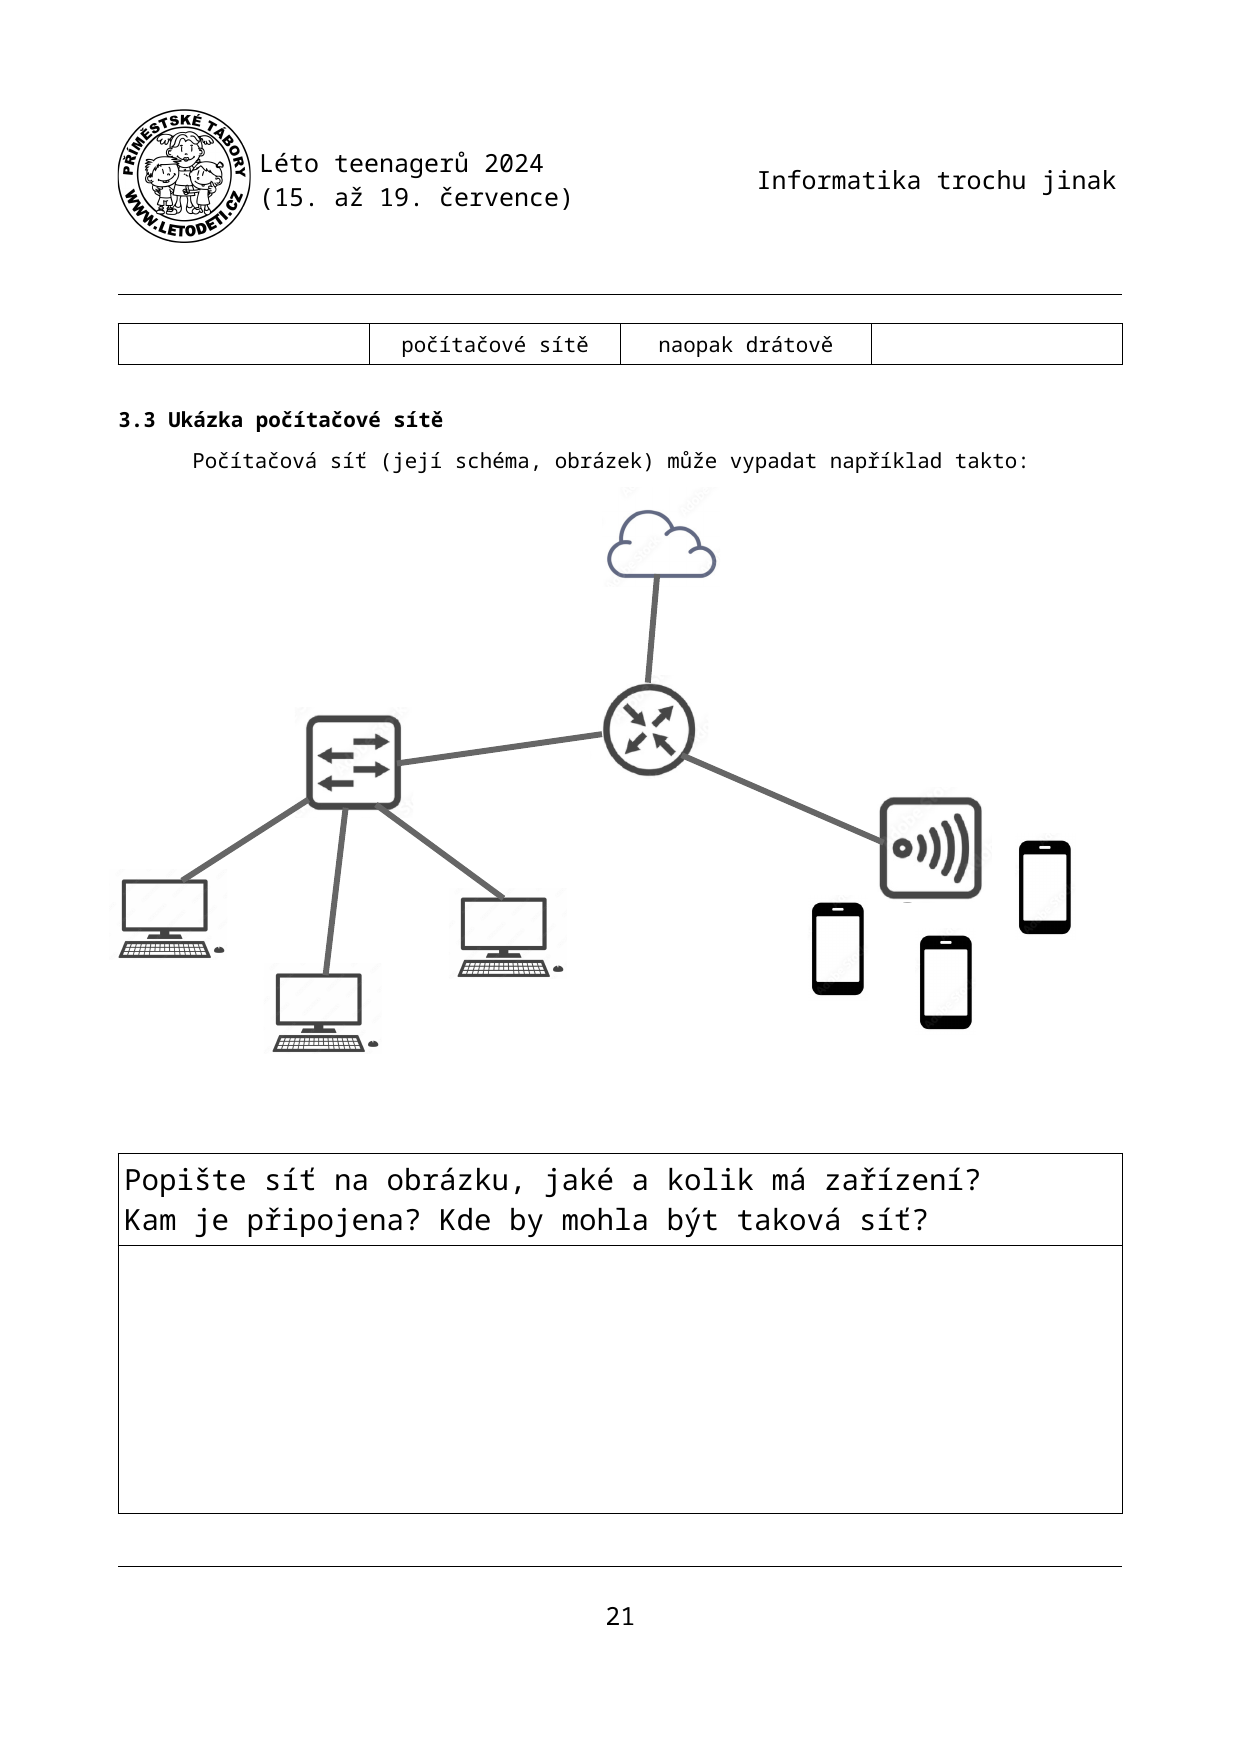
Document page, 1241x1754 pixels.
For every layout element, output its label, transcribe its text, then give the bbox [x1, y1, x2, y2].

table_cell [119, 1246, 1122, 1513]
picture [873, 787, 992, 903]
picture [915, 928, 977, 1035]
picture [590, 675, 709, 779]
table_cell [872, 324, 1122, 364]
table_cell naopak drátově [621, 324, 871, 364]
picture [807, 895, 869, 1001]
text 3.3 Ukázka počítačové sítě [118, 406, 1122, 434]
picture [448, 888, 567, 979]
table_cell [119, 324, 369, 364]
picture [1014, 833, 1076, 940]
table_cell počítačové sítě [370, 324, 620, 364]
picture [263, 963, 382, 1054]
table_header Popište síť na obrázku, jaké a kolik má zařízení? Kam je připojena? Kde by mohla být taková síť? [119, 1154, 1122, 1245]
picture [294, 707, 414, 818]
picture [602, 487, 721, 587]
picture [117, 107, 251, 243]
text Počítačová síť (její schéma, obrázek) může vypadat například takto: [118, 446, 1122, 474]
picture [109, 869, 228, 960]
